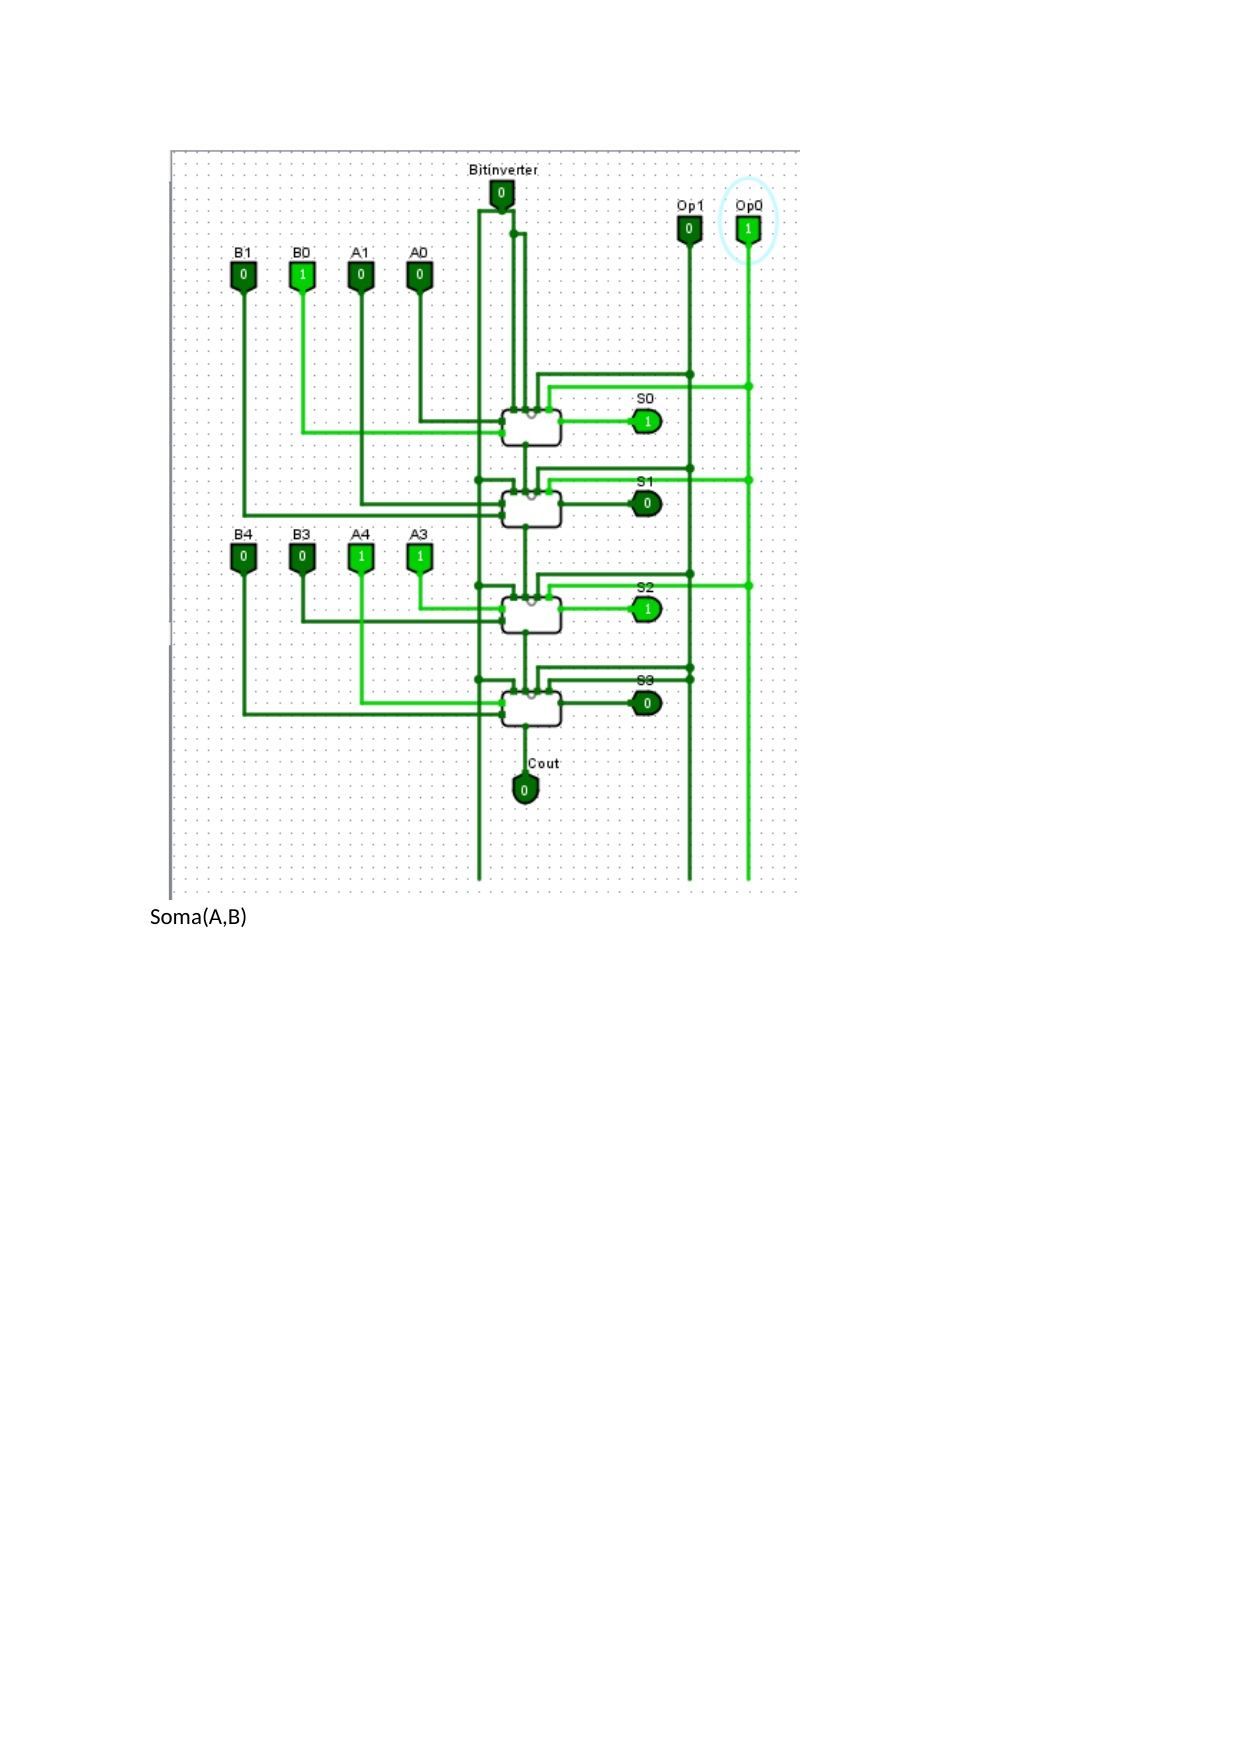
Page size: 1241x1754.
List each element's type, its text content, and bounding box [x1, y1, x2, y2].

text Soma(A,B) [150, 150, 1090, 930]
picture [168, 150, 800, 900]
